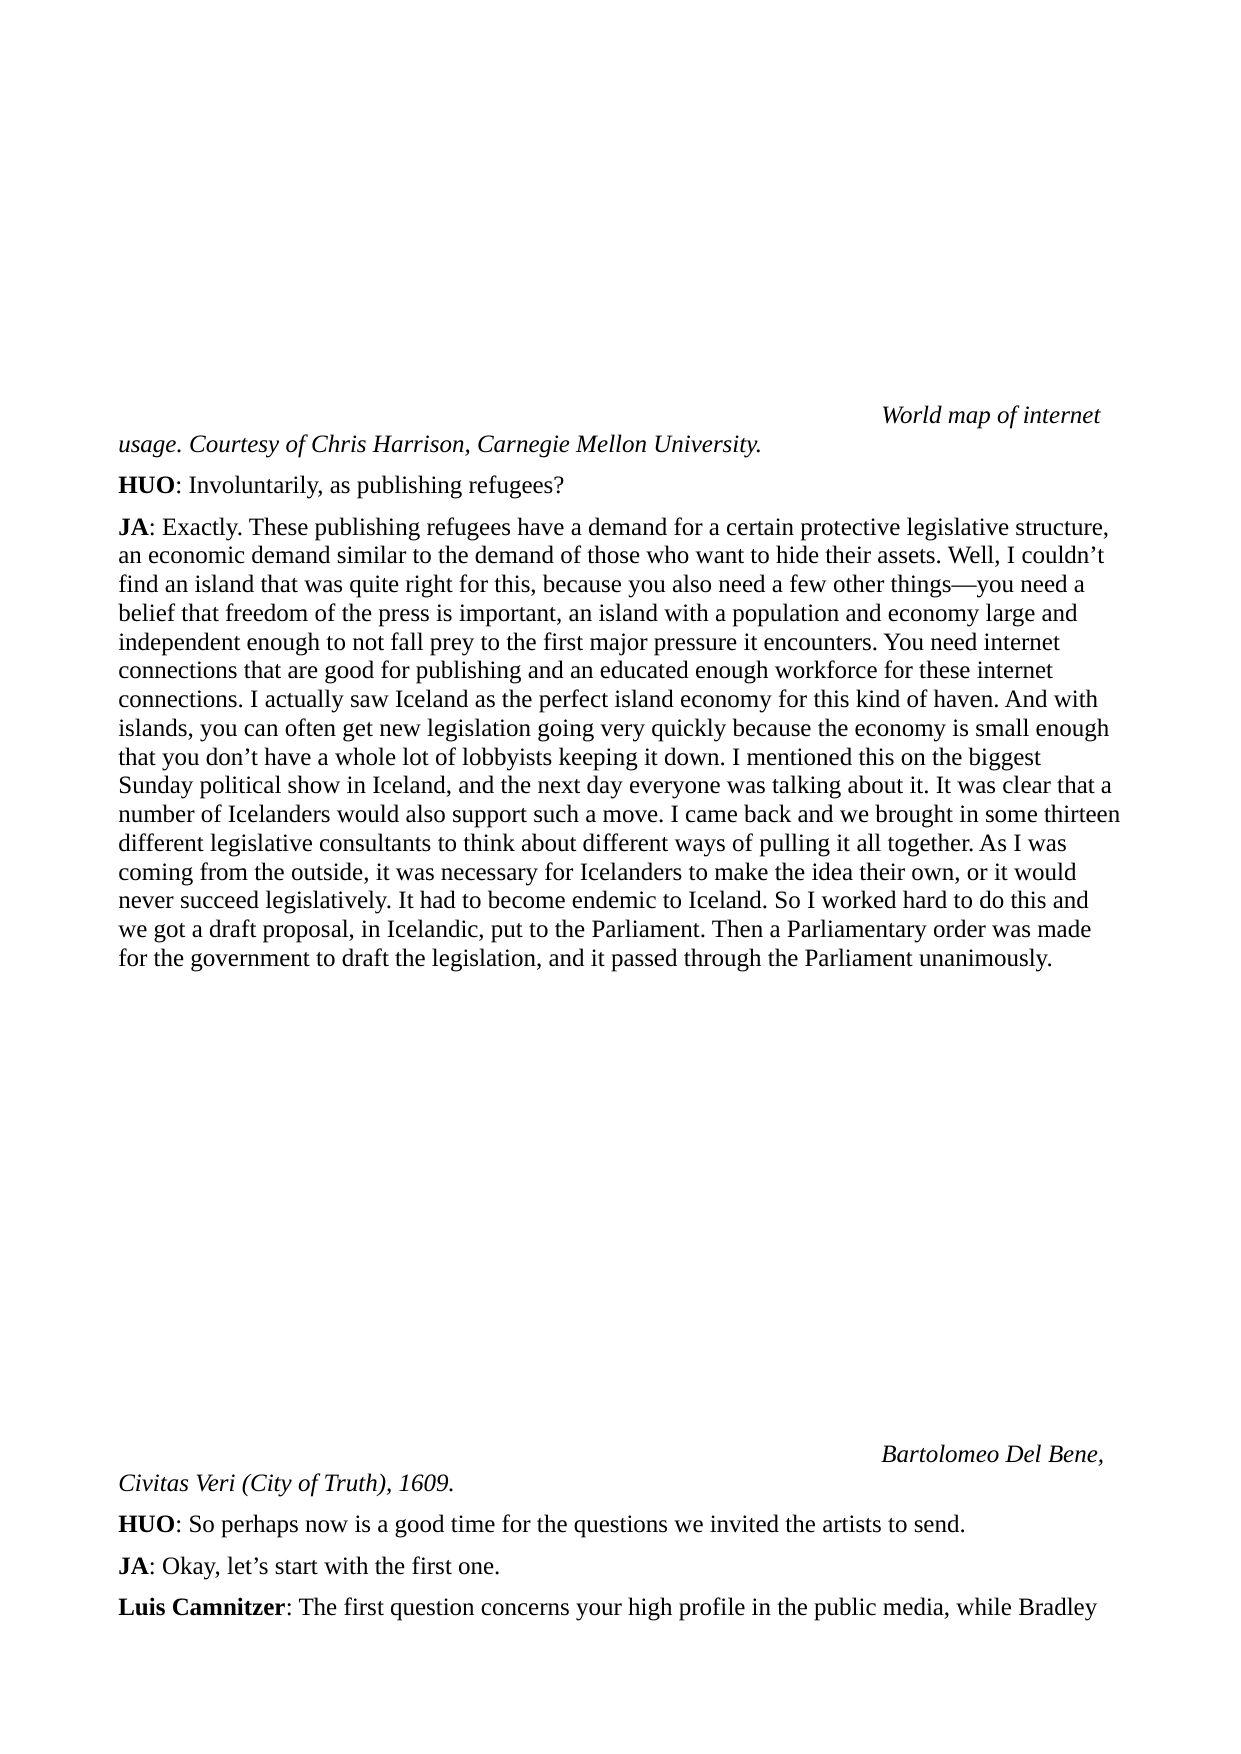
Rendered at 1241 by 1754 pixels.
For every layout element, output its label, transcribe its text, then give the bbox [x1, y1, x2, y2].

text HUO: So perhaps now is a good time for the questions we invited the artists to send. [118, 1509, 1122, 1538]
text Bartolomeo Del Bene, Civitas Veri (City of Truth), 1609. [118, 984, 1122, 1497]
text JA: Okay, let’s start with the first one. [118, 1551, 1122, 1579]
text JA: Exactly. These publishing refugees have a demand for a certain protective legislative structure, an economic demand similar to the demand of those who want to hide their assets. Well, I couldn’t find an island that was quite right for this, because you also need a few other things—you need a belief that freedom of the press is important, an island with a population and economy large and independent enough to not fall prey to the first major pressure it encounters. You need internet connections that are good for publishing and an educated enough workforce for these internet connections. I actually saw Iceland as the perfect island economy for this kind of haven. And with islands, you can often get new legislation going very quickly because the economy is small enough that you don’t have a whole lot of lobbyists keeping it down. I mentioned this on the biggest Sunday political show in Iceland, and the next day everyone was talking about it. It was clear that a number of Icelanders would also support such a move. I came back and we brought in some thirteen different legislative consultants to think about different ways of pulling it all together. As I was coming from the outside, it was necessary for Icelanders to make the idea their own, or it would never succeed legislatively. It had to become endemic to Iceland. So I worked hard to do this and we got a draft proposal, in Icelandic, put to the Parliament. Then a Parliamentary order was made for the government to draft the legislation, and it passed through the Parliament unanimously. [118, 512, 1122, 972]
text Luis Camnitzer: The first question concerns your high profile in the public media, while Bradley [118, 1592, 1122, 1621]
text World map of internet usage. Courtesy of Chris Harrison, Carnegie Mellon University. [118, 118, 1122, 458]
text HUO: Involuntarily, as publishing refugees? [118, 470, 1122, 499]
